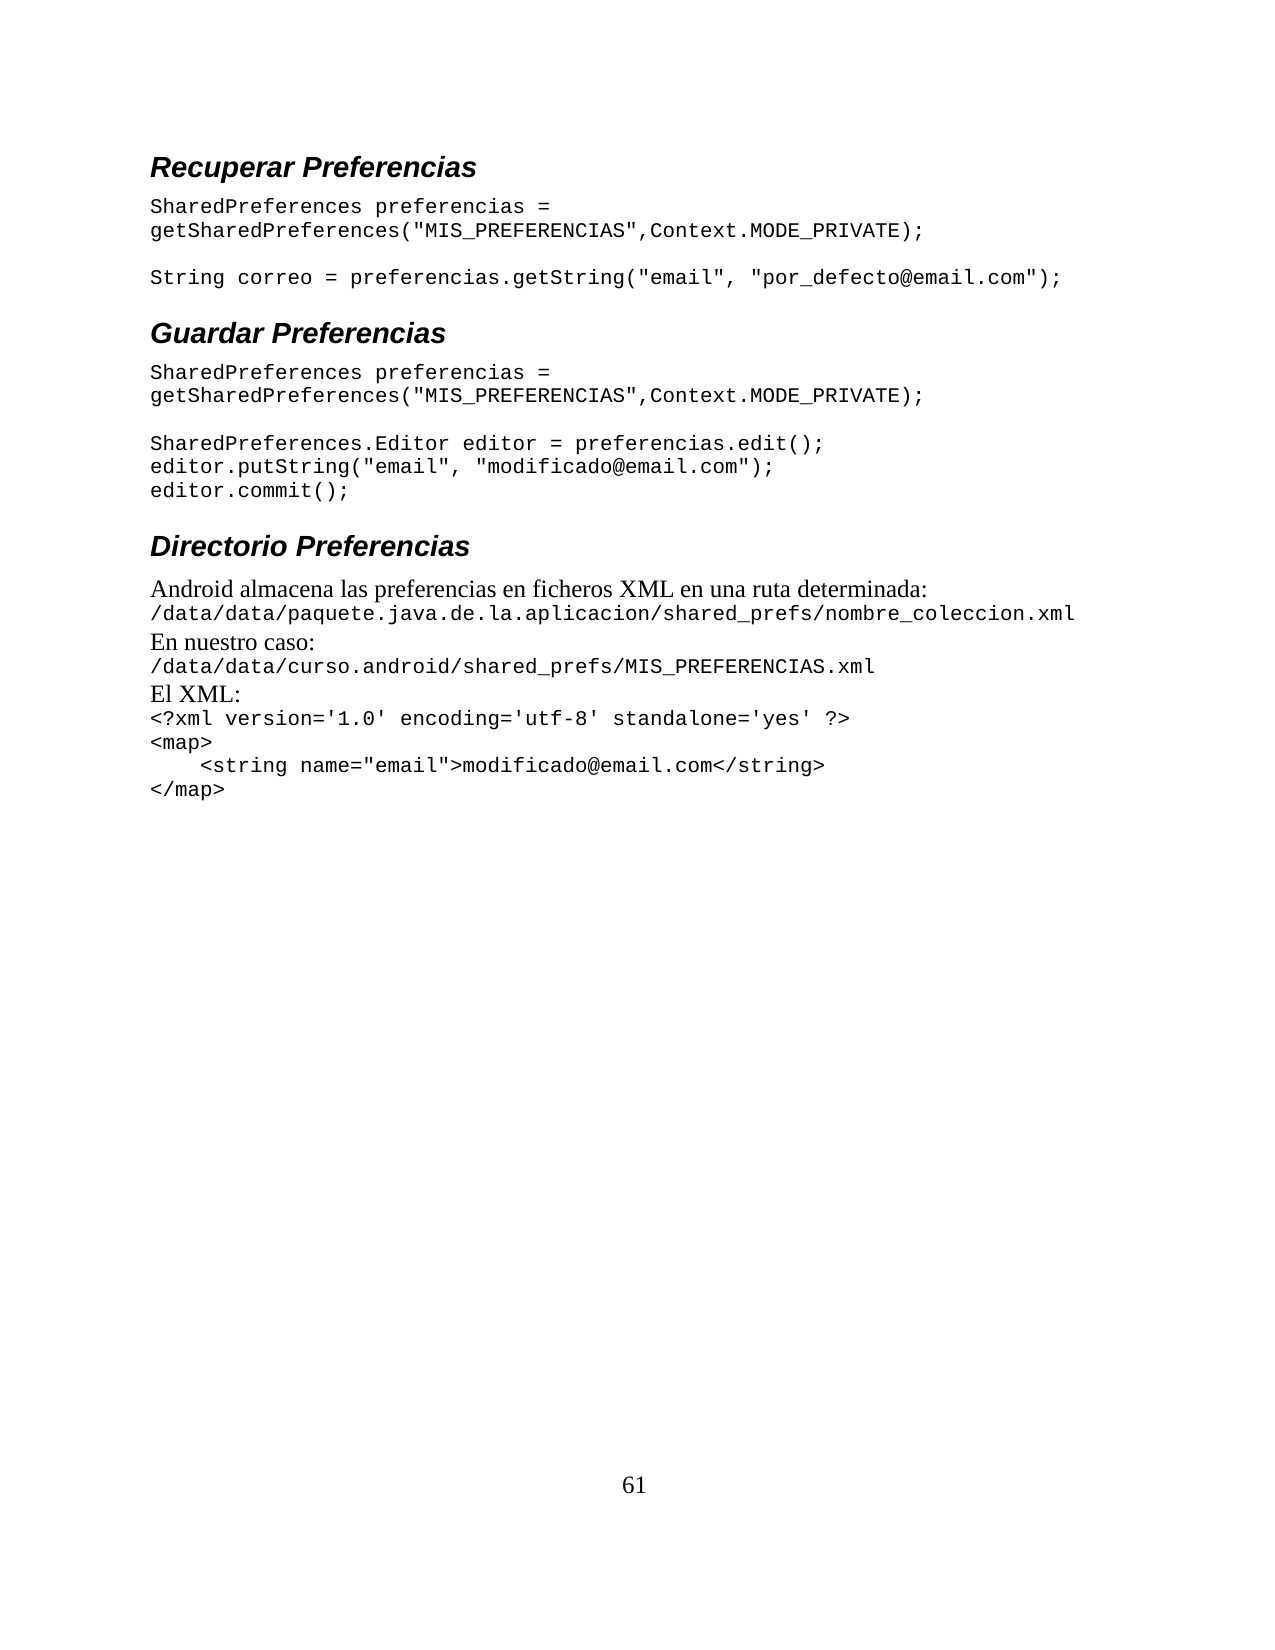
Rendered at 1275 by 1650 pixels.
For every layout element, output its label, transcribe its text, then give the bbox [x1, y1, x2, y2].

text </map> [150, 779, 1125, 803]
text /data/data/curso.android/shared_prefs/MIS_PREFERENCIAS.xml [150, 656, 1125, 679]
text <string name="email">modificado@email.com</string> [150, 755, 1125, 779]
text <map> [150, 732, 1125, 755]
text SharedPreferences.Editor editor = preferencias.edit(); [150, 433, 1125, 456]
text /data/data/paquete.java.de.la.aplicacion/shared_prefs/nombre_coleccion.xml [150, 603, 1125, 627]
text SharedPreferences preferencias = getSharedPreferences("MIS_PREFERENCIAS",Context.MODE_PRIVATE); [150, 196, 1125, 243]
text String correo = preferencias.getString("email", "por_defecto@email.com"); [150, 267, 1125, 291]
text El XML: [150, 679, 1125, 708]
text <?xml version='1.0' encoding='utf-8' standalone='yes' ?> [150, 708, 1125, 732]
subtitle Guardar Preferencias [150, 316, 1125, 349]
text Android almacena las preferencias en ficheros XML en una ruta determinada: [150, 574, 1125, 603]
text editor.putString("email", "modificado@email.com"); [150, 456, 1125, 480]
subtitle Directorio Preferencias [150, 528, 1125, 562]
subtitle Recuperar Preferencias [150, 150, 1125, 183]
text SharedPreferences preferencias = getSharedPreferences("MIS_PREFERENCIAS",Context.MODE_PRIVATE); [150, 362, 1125, 409]
text En nuestro caso: [150, 627, 1125, 656]
text editor.commit(); [150, 480, 1125, 503]
